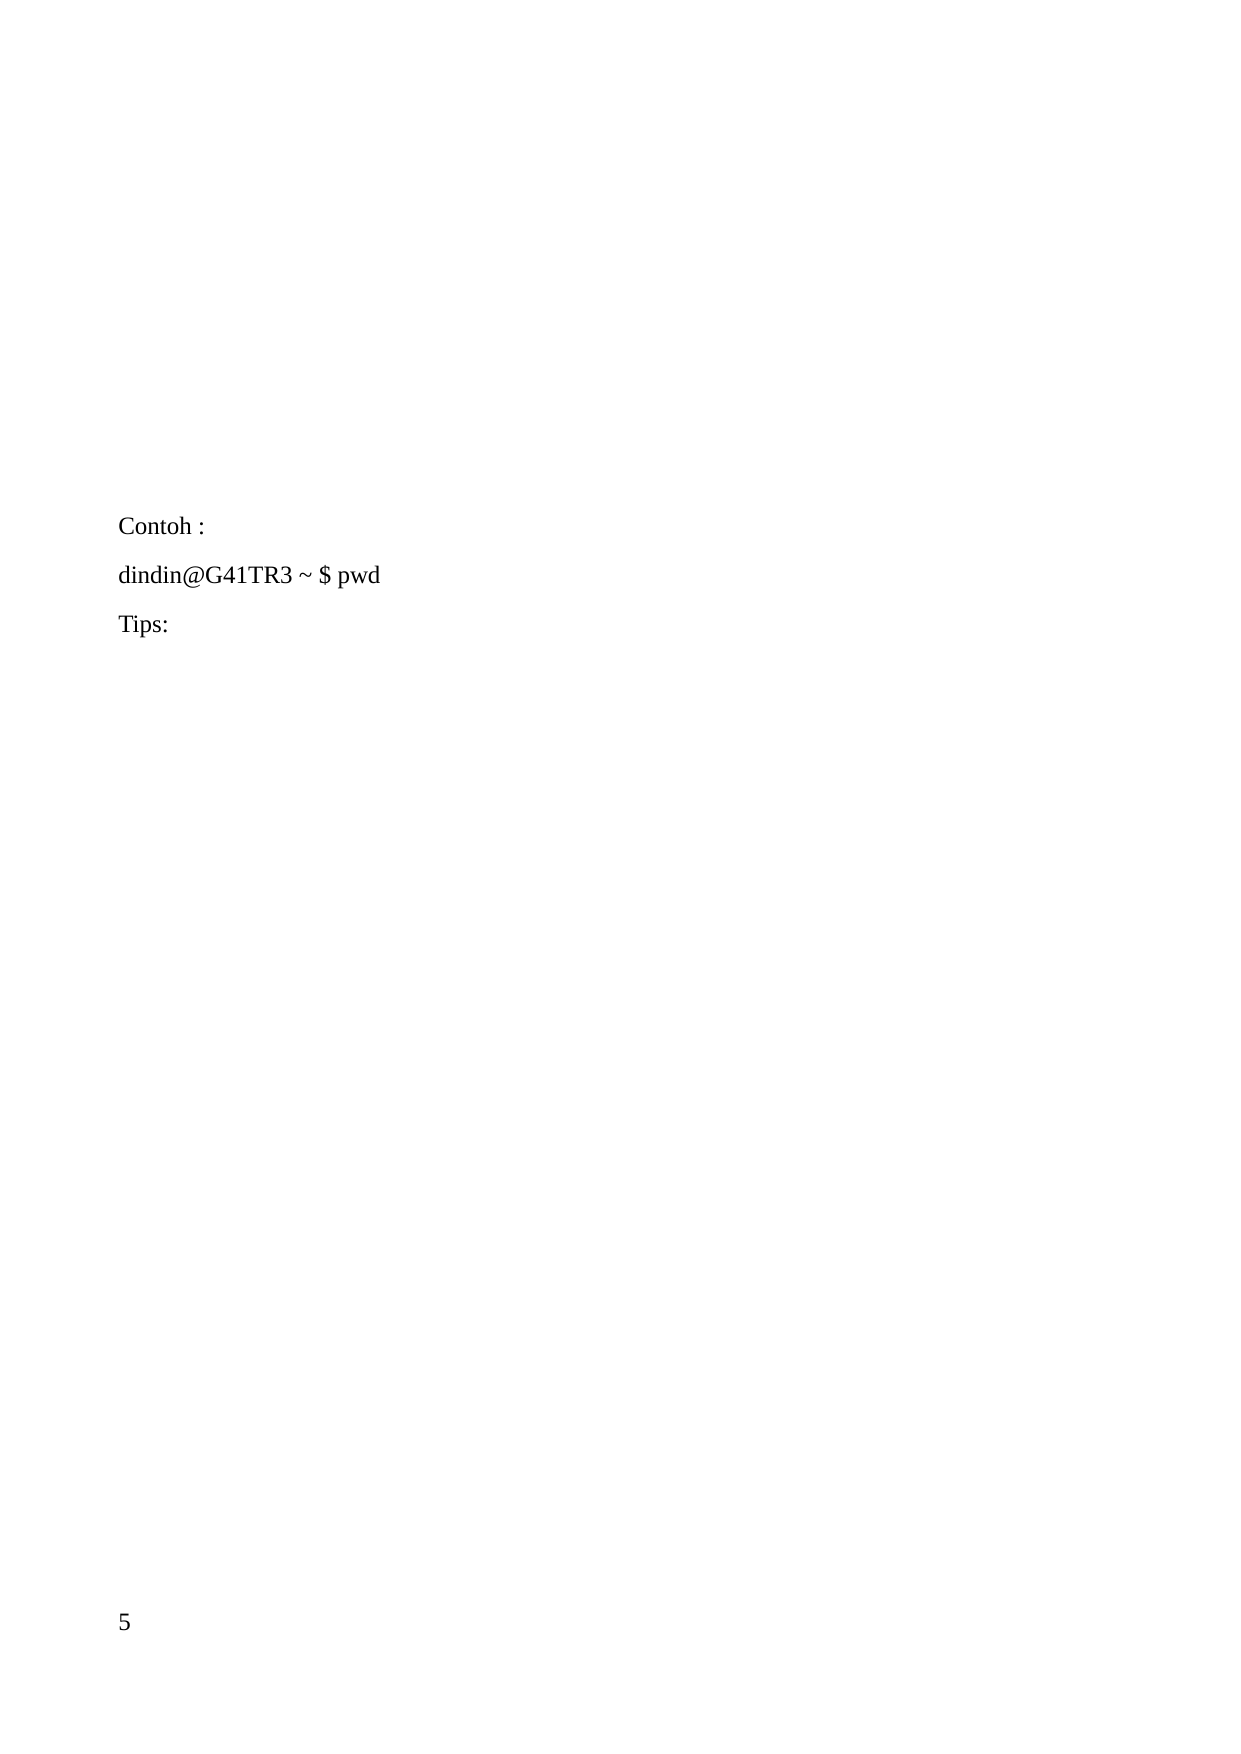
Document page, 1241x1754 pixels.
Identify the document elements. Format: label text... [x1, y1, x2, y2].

text dindin@G41TR3 ~ $ pwd [118, 560, 1122, 589]
text Contoh : [118, 511, 1122, 539]
text Tips: [118, 609, 1122, 638]
